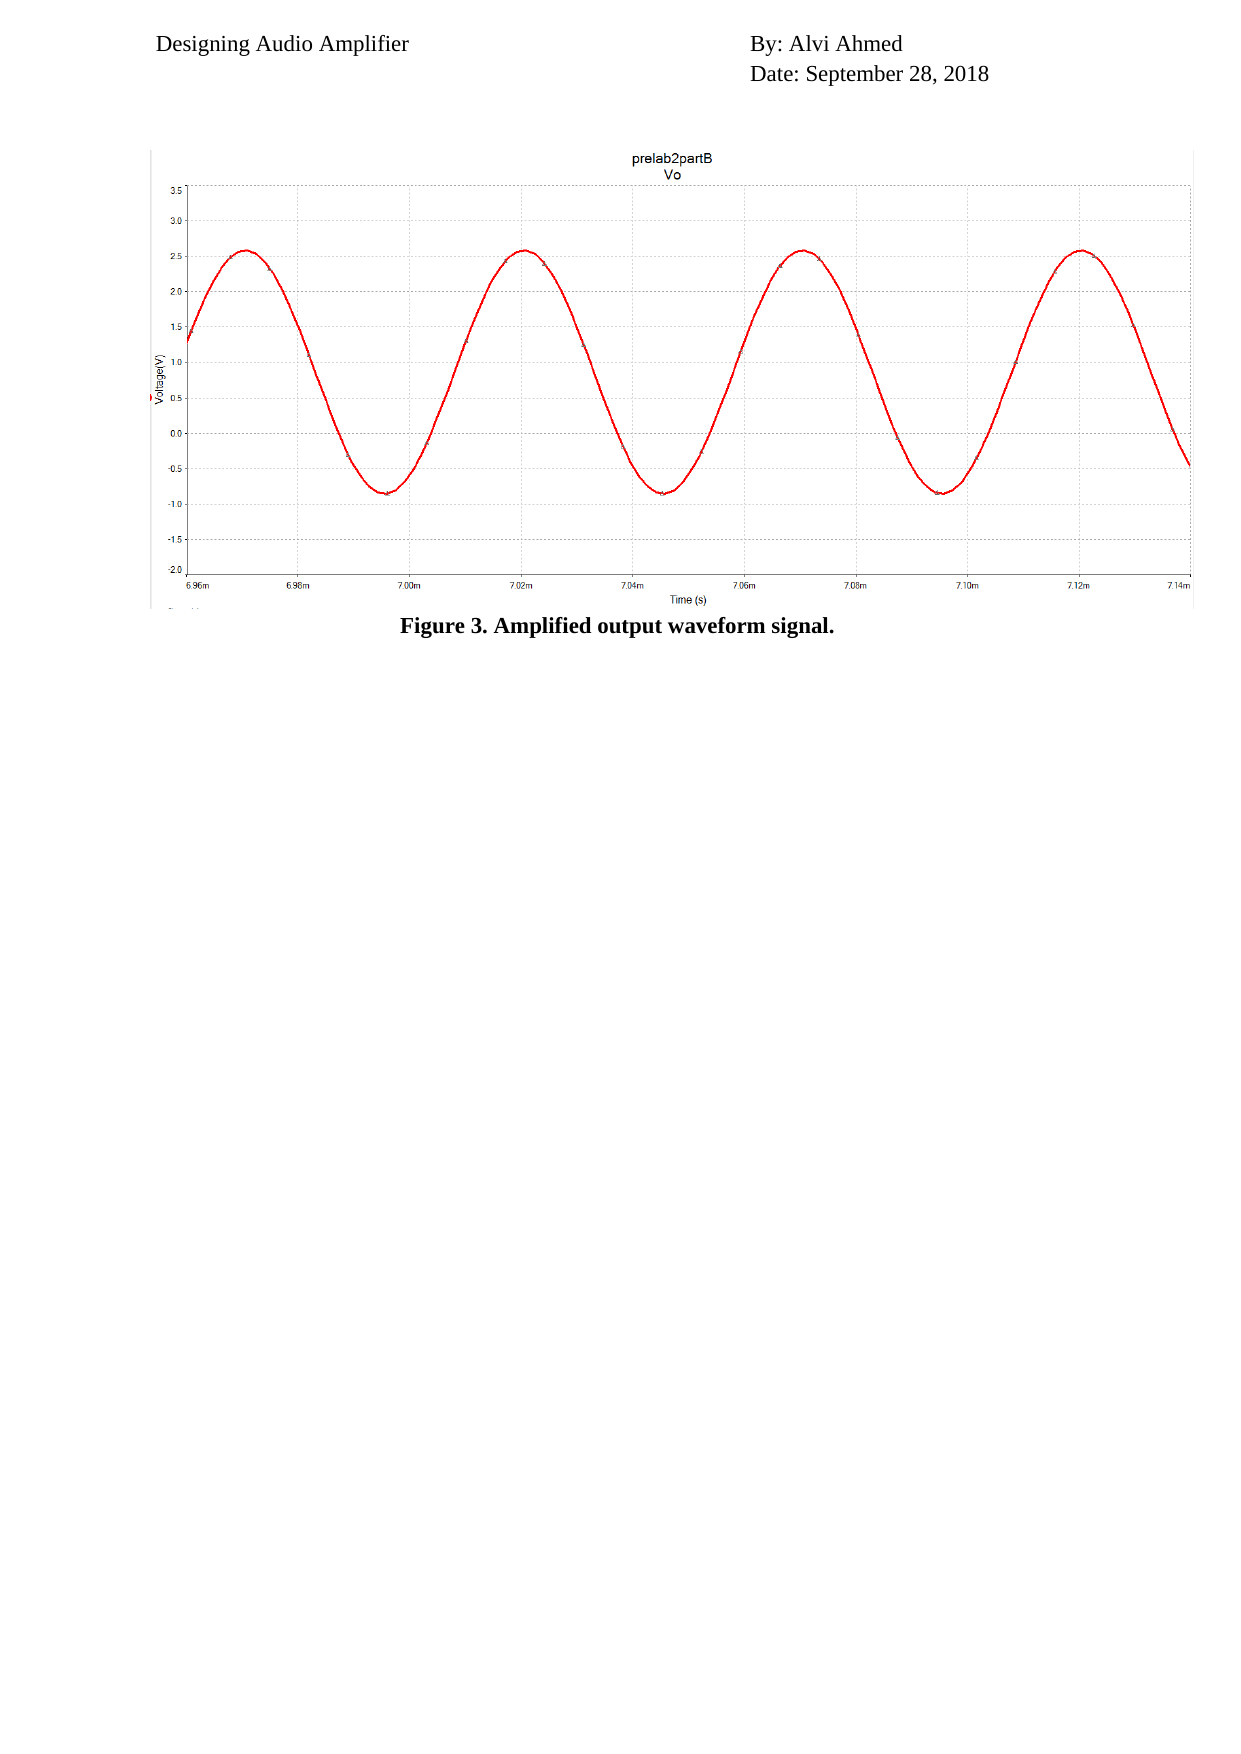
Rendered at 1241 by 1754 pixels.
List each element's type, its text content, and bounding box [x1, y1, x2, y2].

picture [150, 150, 1194, 609]
text Figure 3. Amplified output waveform signal. [150, 612, 1090, 639]
